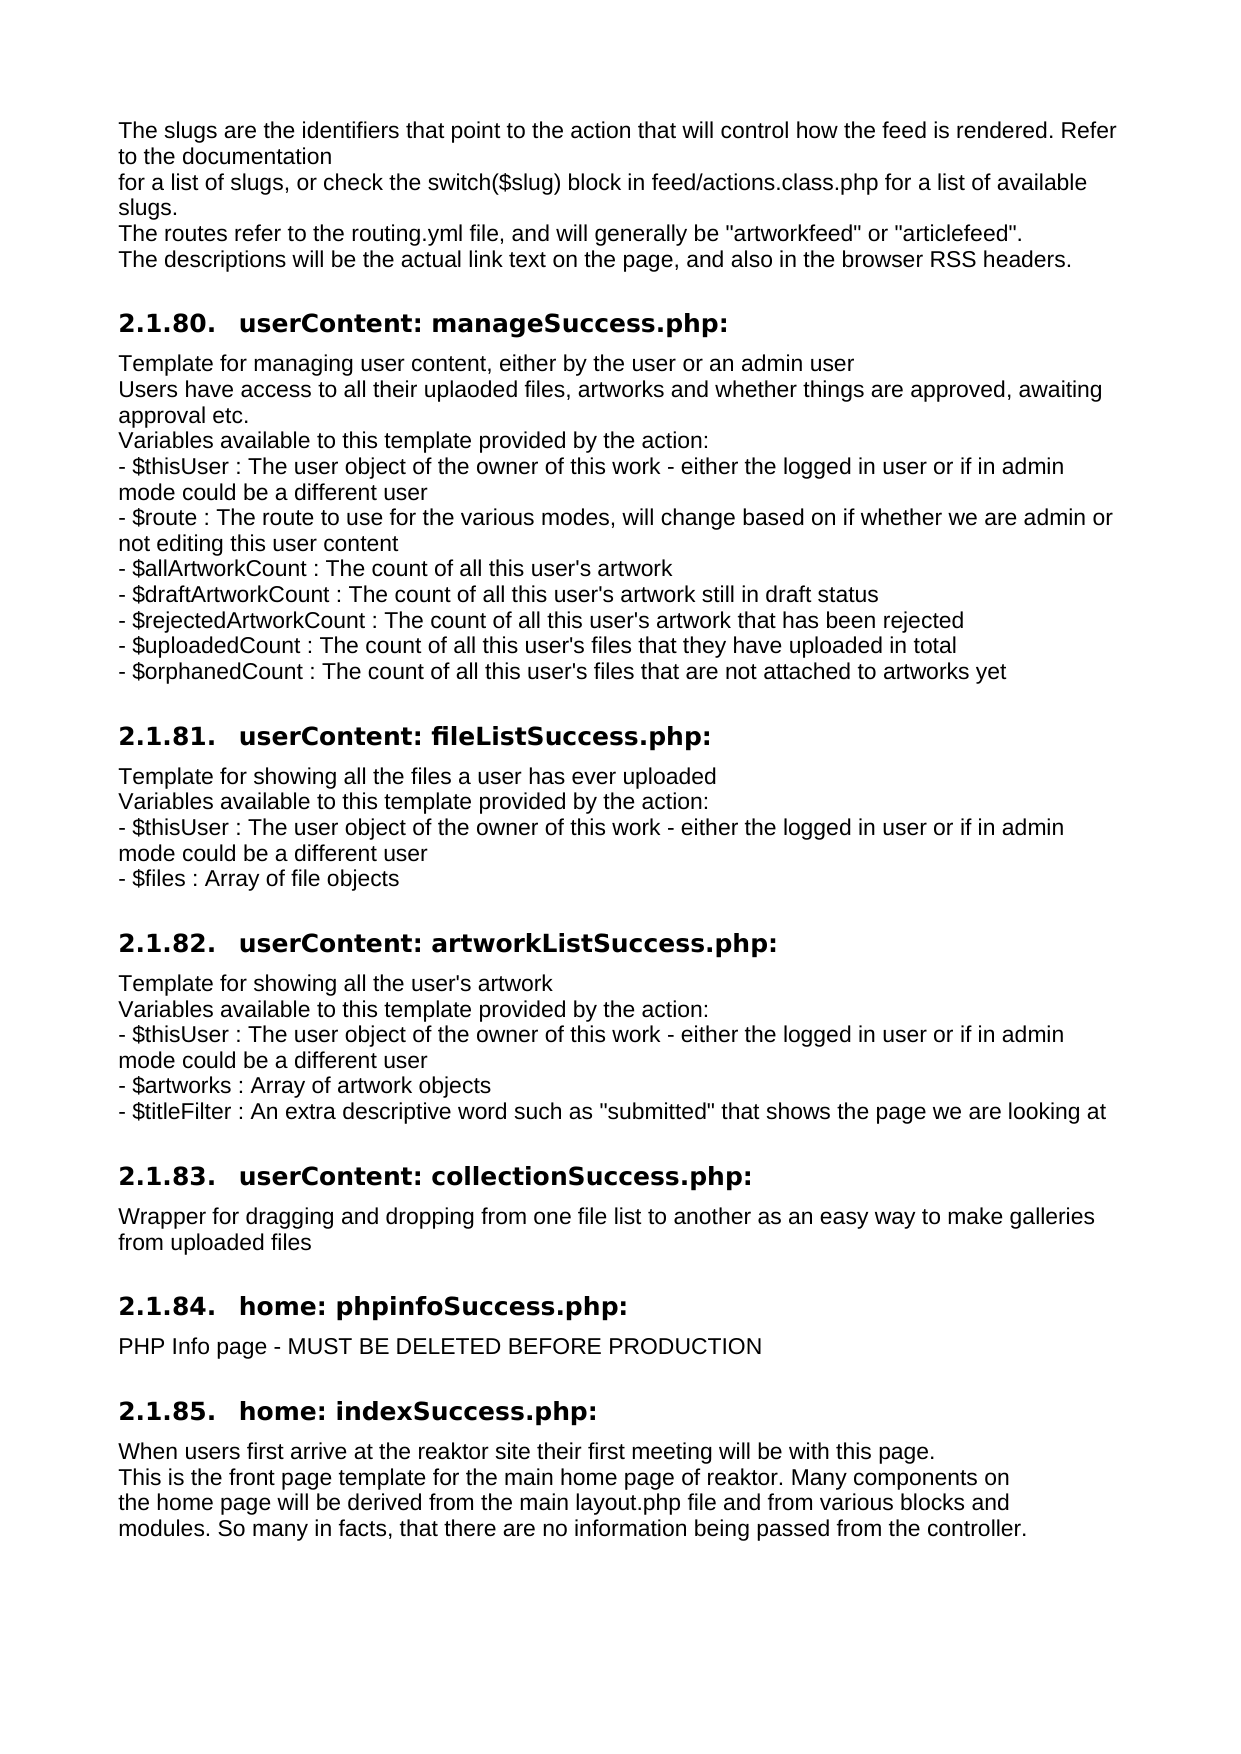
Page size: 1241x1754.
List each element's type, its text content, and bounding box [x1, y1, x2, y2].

subtitle home: indexSuccess.php: [118, 1397, 1122, 1426]
text Wrapper for dragging and dropping from one file list to another as an easy way to make galleries from uploaded files [118, 1203, 1122, 1255]
subtitle userContent: collectionSuccess.php: [118, 1162, 1122, 1191]
text PHP Info page - MUST BE DELETED BEFORE PRODUCTION [118, 1334, 1122, 1359]
subtitle userContent: artworkListSuccess.php: [118, 929, 1122, 958]
text Template for showing all the user's artwork Variables available to this template provided by the action: - $thisUser : The user object of the owner of this work - either the logged in user or if in admin mode could be a different user - $artworks : Array of artwork objects - $titleFilter : An extra descriptive word such as "submitted" that shows the page we are looking at [118, 971, 1122, 1124]
text Template for managing user content, either by the user or an admin user Users have access to all their uplaoded files, artworks and whether things are approved, awaiting approval etc. Variables available to this template provided by the action: - $thisUser : The user object of the owner of this work - either the logged in user or if in admin mode could be a different user - $route : The route to use for the various modes, will change based on if whether we are admin or not editing this user content - $allArtworkCount : The count of all this user's artwork - $draftArtworkCount : The count of all this user's artwork still in draft status - $rejectedArtworkCount : The count of all this user's artwork that has been rejected - $uploadedCount : The count of all this user's files that they have uploaded in total - $orphanedCount : The count of all this user's files that are not attached to artworks yet [118, 351, 1122, 684]
text The slugs are the identifiers that point to the action that will control how the feed is rendered. Refer to the documentation for a list of slugs, or check the switch($slug) block in feed/actions.class.php for a list of available slugs. The routes refer to the routing.yml file, and will generally be "artworkfeed" or "articlefeed". The descriptions will be the actual link text on the page, and also in the browser RSS headers. [118, 118, 1122, 272]
subtitle userContent: manageSuccess.php: [118, 309, 1122, 338]
text When users first arrive at the reaktor site their first meeting will be with this page. This is the front page template for the main home page of reaktor. Many components on the home page will be derived from the main layout.php file and from various blocks and modules. So many in facts, that there are no information being passed from the controller. [118, 1439, 1122, 1541]
subtitle userContent: fileListSuccess.php: [118, 722, 1122, 751]
subtitle home: phpinfoSuccess.php: [118, 1292, 1122, 1321]
text Template for showing all the files a user has ever uploaded Variables available to this template provided by the action: - $thisUser : The user object of the owner of this work - either the logged in user or if in admin mode could be a different user - $files : Array of file objects [118, 763, 1122, 891]
